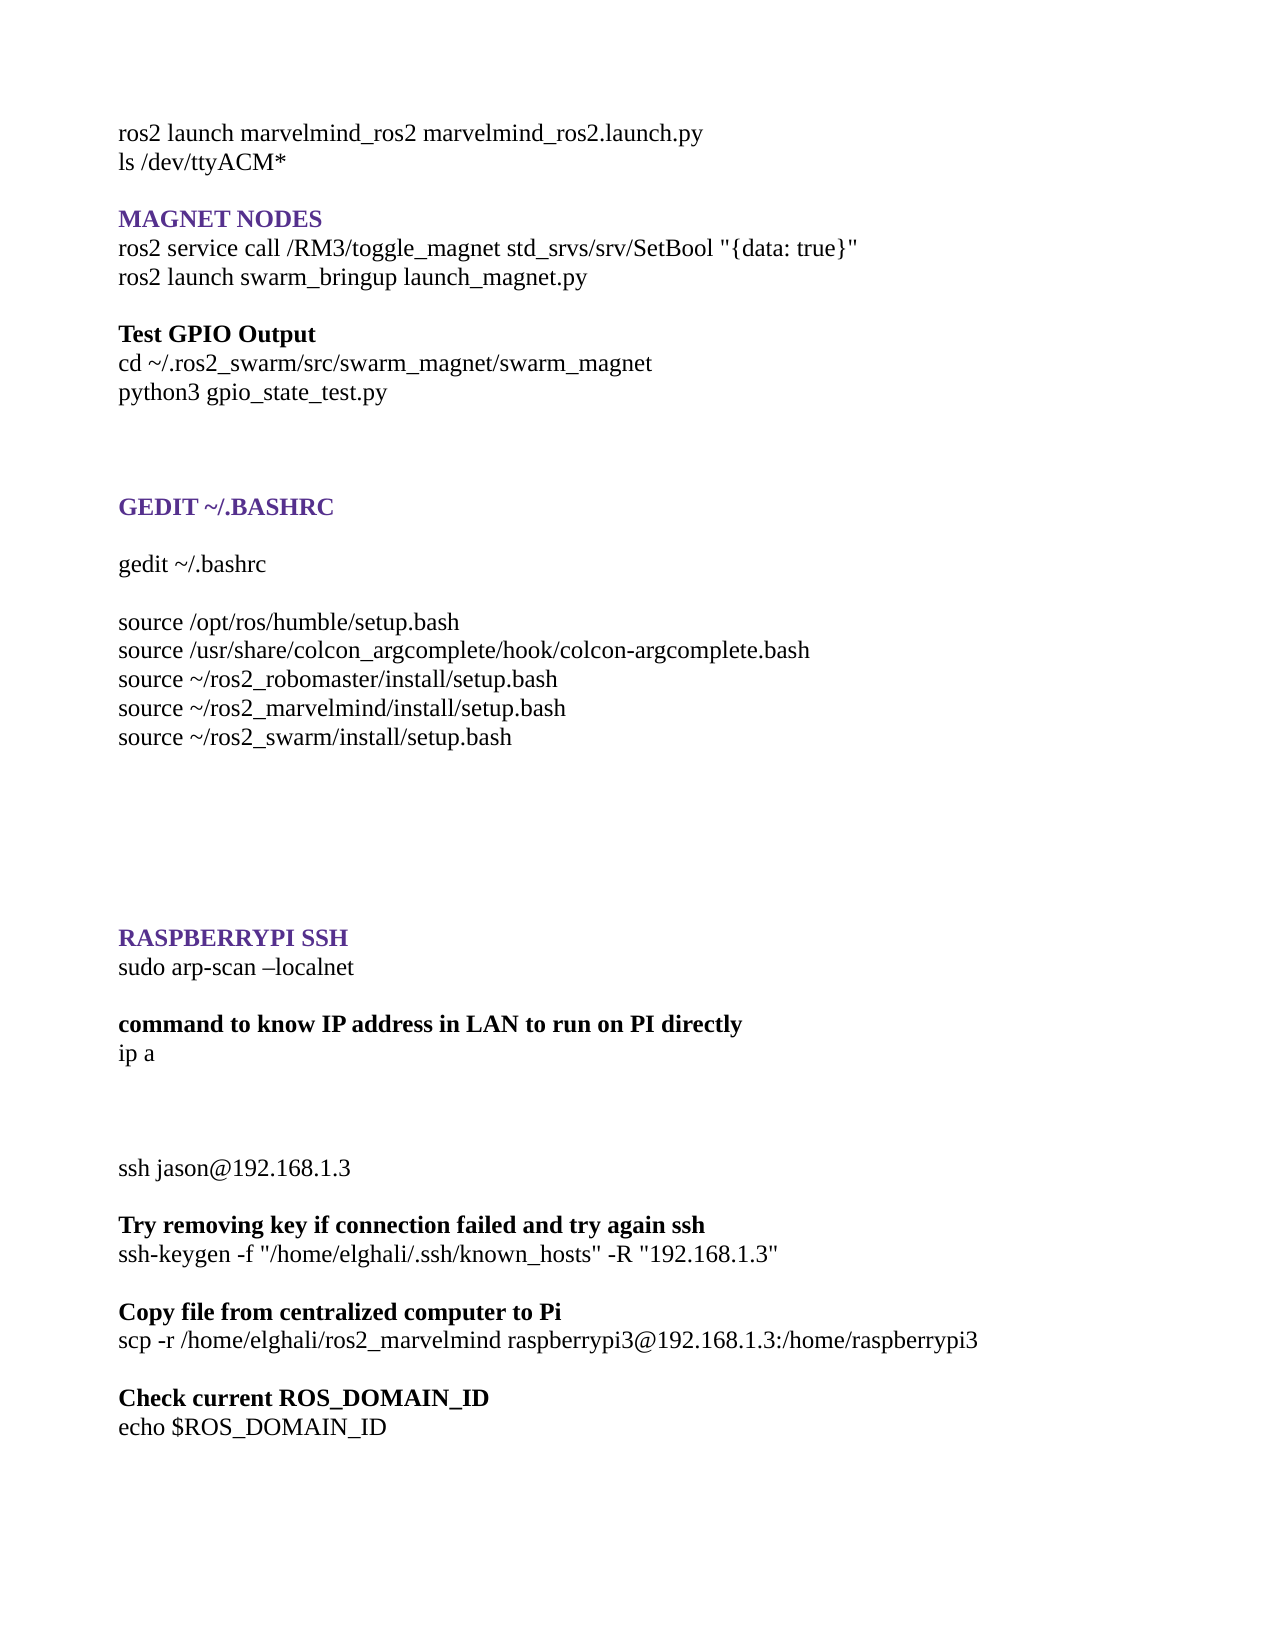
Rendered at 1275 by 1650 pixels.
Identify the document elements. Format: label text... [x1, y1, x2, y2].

text cd ~/.ros2_swarm/src/swarm_magnet/swarm_magnet [118, 348, 1157, 377]
text scp -r /home/elghali/ros2_marvelmind raspberrypi3@192.168.1.3:/home/raspberrypi3 [118, 1326, 1157, 1354]
text ip a [118, 1038, 1157, 1067]
text ros2 service call /RM3/toggle_magnet std_srvs/srv/SetBool "{data: true}" [118, 233, 1157, 262]
text source /usr/share/colcon_argcomplete/hook/colcon-argcomplete.bash [118, 636, 1157, 664]
text echo $ROS_DOMAIN_ID [118, 1412, 1157, 1441]
text ls /dev/ttyACM* [118, 147, 1157, 176]
text python3 gpio_state_test.py [118, 377, 1157, 406]
text MAGNET NODES [118, 204, 1157, 233]
text ros2 launch marvelmind_ros2 marvelmind_ros2.launch.py [118, 118, 1157, 147]
text ssh jason@192.168.1.3 [118, 1153, 1157, 1182]
text source /opt/ros/humble/setup.bash [118, 607, 1157, 636]
text Try removing key if connection failed and try again ssh [118, 1211, 1157, 1239]
text Check current ROS_DOMAIN_ID [118, 1383, 1157, 1412]
text source ~/ros2_marvelmind/install/setup.bash [118, 693, 1157, 722]
text command to know IP address in LAN to run on PI directly [118, 1009, 1157, 1038]
text source ~/ros2_robomaster/install/setup.bash [118, 664, 1157, 693]
text gedit ~/.bashrc [118, 549, 1157, 578]
text ros2 launch swarm_bringup launch_magnet.py [118, 262, 1157, 291]
text RASPBERRYPI SSH [118, 923, 1157, 952]
text Copy file from centralized computer to Pi [118, 1297, 1157, 1326]
text Test GPIO Output [118, 319, 1157, 348]
text sudo arp-scan –localnet [118, 952, 1157, 981]
text GEDIT ~/.BASHRC [118, 492, 1157, 521]
text ssh-keygen -f "/home/elghali/.ssh/known_hosts" -R "192.168.1.3" [118, 1239, 1157, 1268]
text source ~/ros2_swarm/install/setup.bash [118, 722, 1157, 751]
